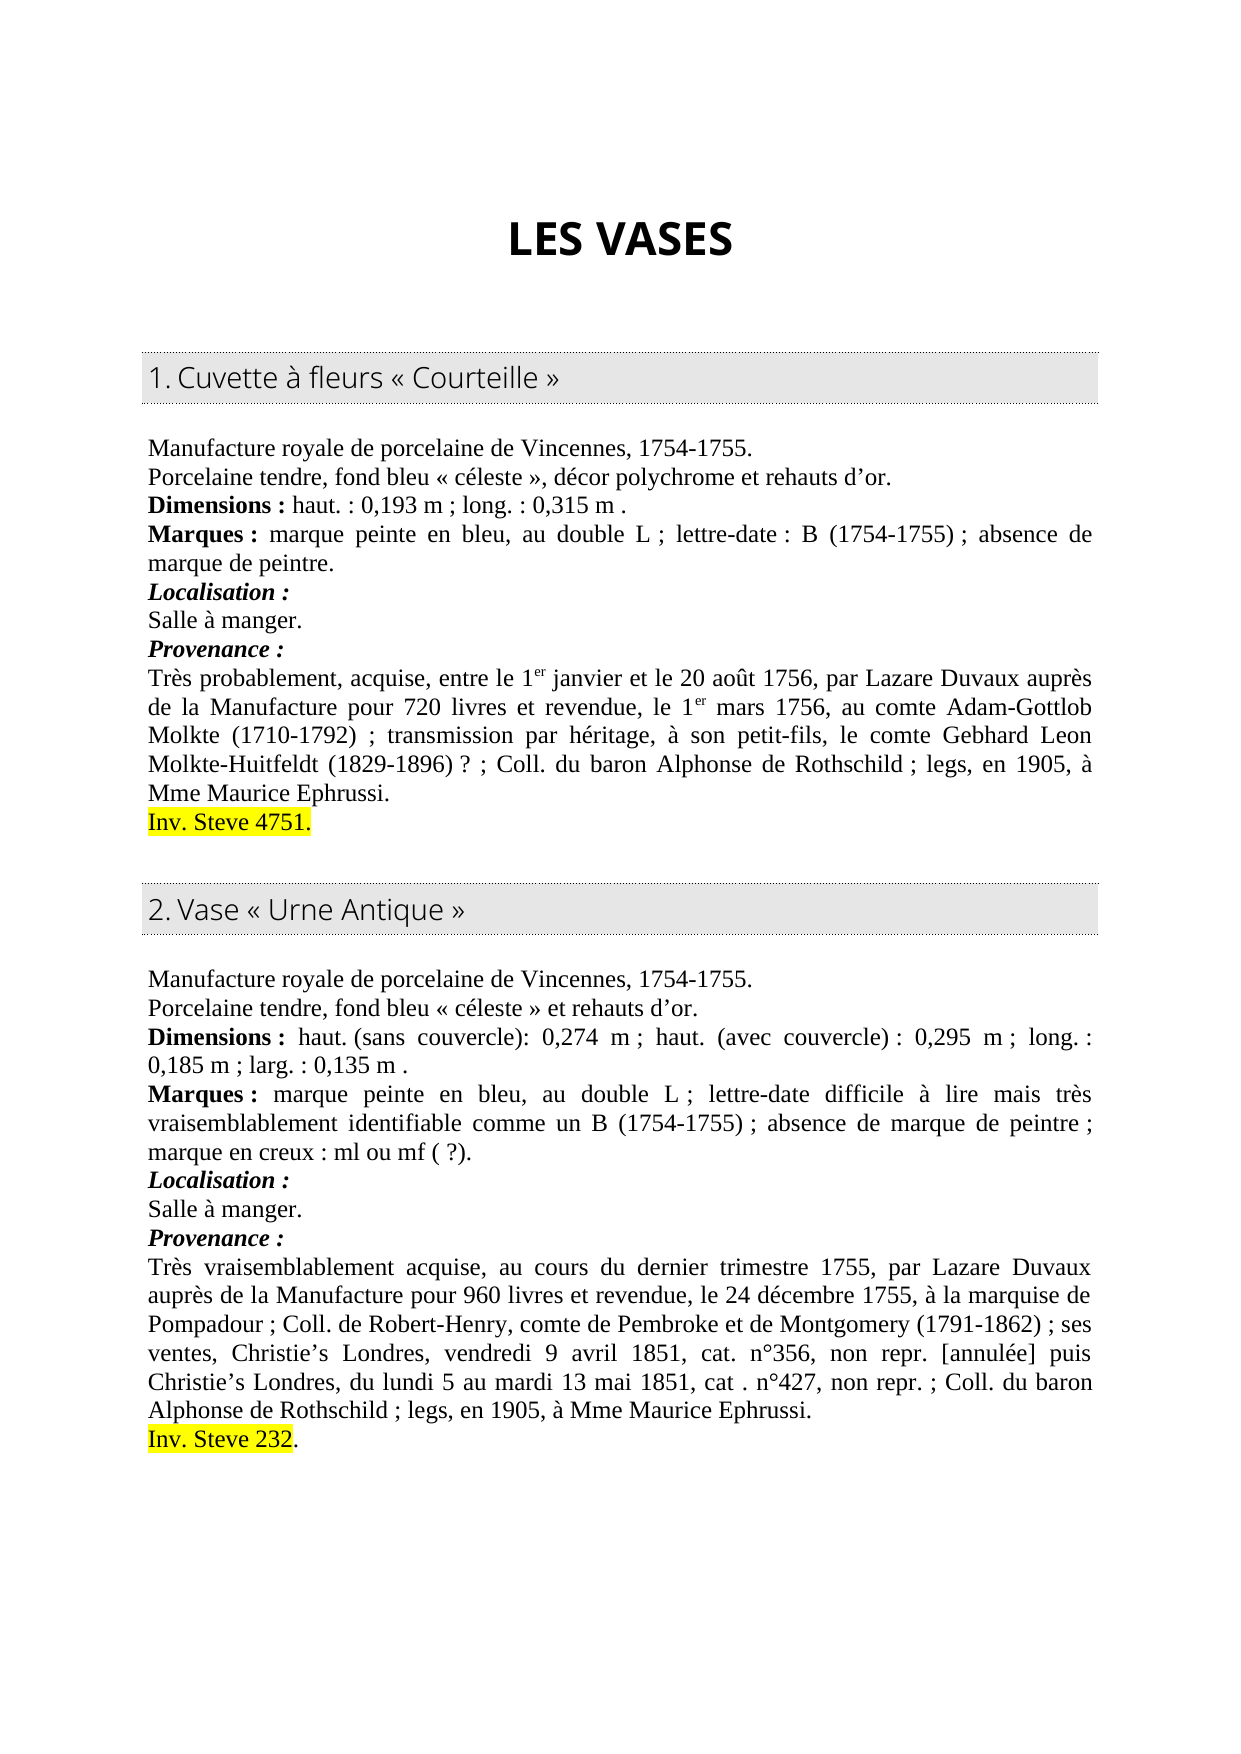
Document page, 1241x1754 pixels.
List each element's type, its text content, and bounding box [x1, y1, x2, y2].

text Très probablement, acquise, entre le 1er janvier et le 20 août 1756, par Lazare Duvaux auprès de la Manufacture pour 720 livres et revendue, le 1er mars 1756, au comte Adam-Gottlob Molkte (1710-1792) ; transmission par héritage, à son petit-fils, le comte Gebhard Leon Molkte-Huitfeldt (1829-1896) ? ; Coll. du baron Alphonse de Rothschild ; legs, en 1905, à Mme Maurice Ephrussi. [148, 663, 1093, 807]
text Dimensions : haut. : 0,193 m ; long. : 0,315 m . [148, 491, 1093, 519]
text Dimensions : haut. (sans couvercle): 0,274 m ; haut. (avec couvercle) : 0,295 m ; long. : 0,185 m ; larg. : 0,135 m . [148, 1022, 1093, 1079]
text Localisation : [148, 577, 1093, 606]
subtitle Vase « Urne Antique » [142, 883, 1098, 934]
text Très vraisemblablement acquise, au cours du dernier trimestre 1755, par Lazare Duvaux auprès de la Manufacture pour 960 livres et revendue, le 24 décembre 1755, à la marquise de Pompadour ; Coll. de Robert-Henry, comte de Pembroke et de Montgomery (1791-1862) ; ses ventes, Christie’s Londres, vendredi 9 avril 1851, cat. n°356, non repr. [annulée] puis Christie’s Londres, du lundi 5 au mardi 13 mai 1851, cat . n°427, non repr. ; Coll. du baron Alphonse de Rothschild ; legs, en 1905, à Mme Maurice Ephrussi. [148, 1252, 1093, 1424]
text Inv. Steve 232. [148, 1424, 1093, 1453]
text Provenance : [148, 634, 1093, 663]
text Marques : marque peinte en bleu, au double L ; lettre-date : B (1754-1755) ; absence de marque de peintre. [148, 519, 1093, 577]
text Localisation : [148, 1165, 1093, 1194]
subtitle Cuvette à fleurs « Courteille » [142, 352, 1098, 403]
text Provenance : [148, 1223, 1093, 1252]
text Manufacture royale de porcelaine de Vincennes, 1754-1755. [148, 433, 1093, 462]
text Salle à manger. [148, 606, 1093, 634]
text Salle à manger. [148, 1194, 1093, 1223]
text Porcelaine tendre, fond bleu « céleste » et rehauts d’or. [148, 993, 1093, 1022]
text Inv. Steve 4751. [148, 807, 1093, 836]
subtitle Les vases [148, 207, 1093, 269]
text Marques : marque peinte en bleu, au double L ; lettre-date difficile à lire mais très vraisemblablement identifiable comme un B (1754-1755) ; absence de marque de peintre ; marque en creux : ml ou mf ( ?). [148, 1079, 1093, 1165]
text Manufacture royale de porcelaine de Vincennes, 1754-1755. [148, 964, 1093, 993]
text Porcelaine tendre, fond bleu « céleste », décor polychrome et rehauts d’or. [148, 462, 1093, 491]
